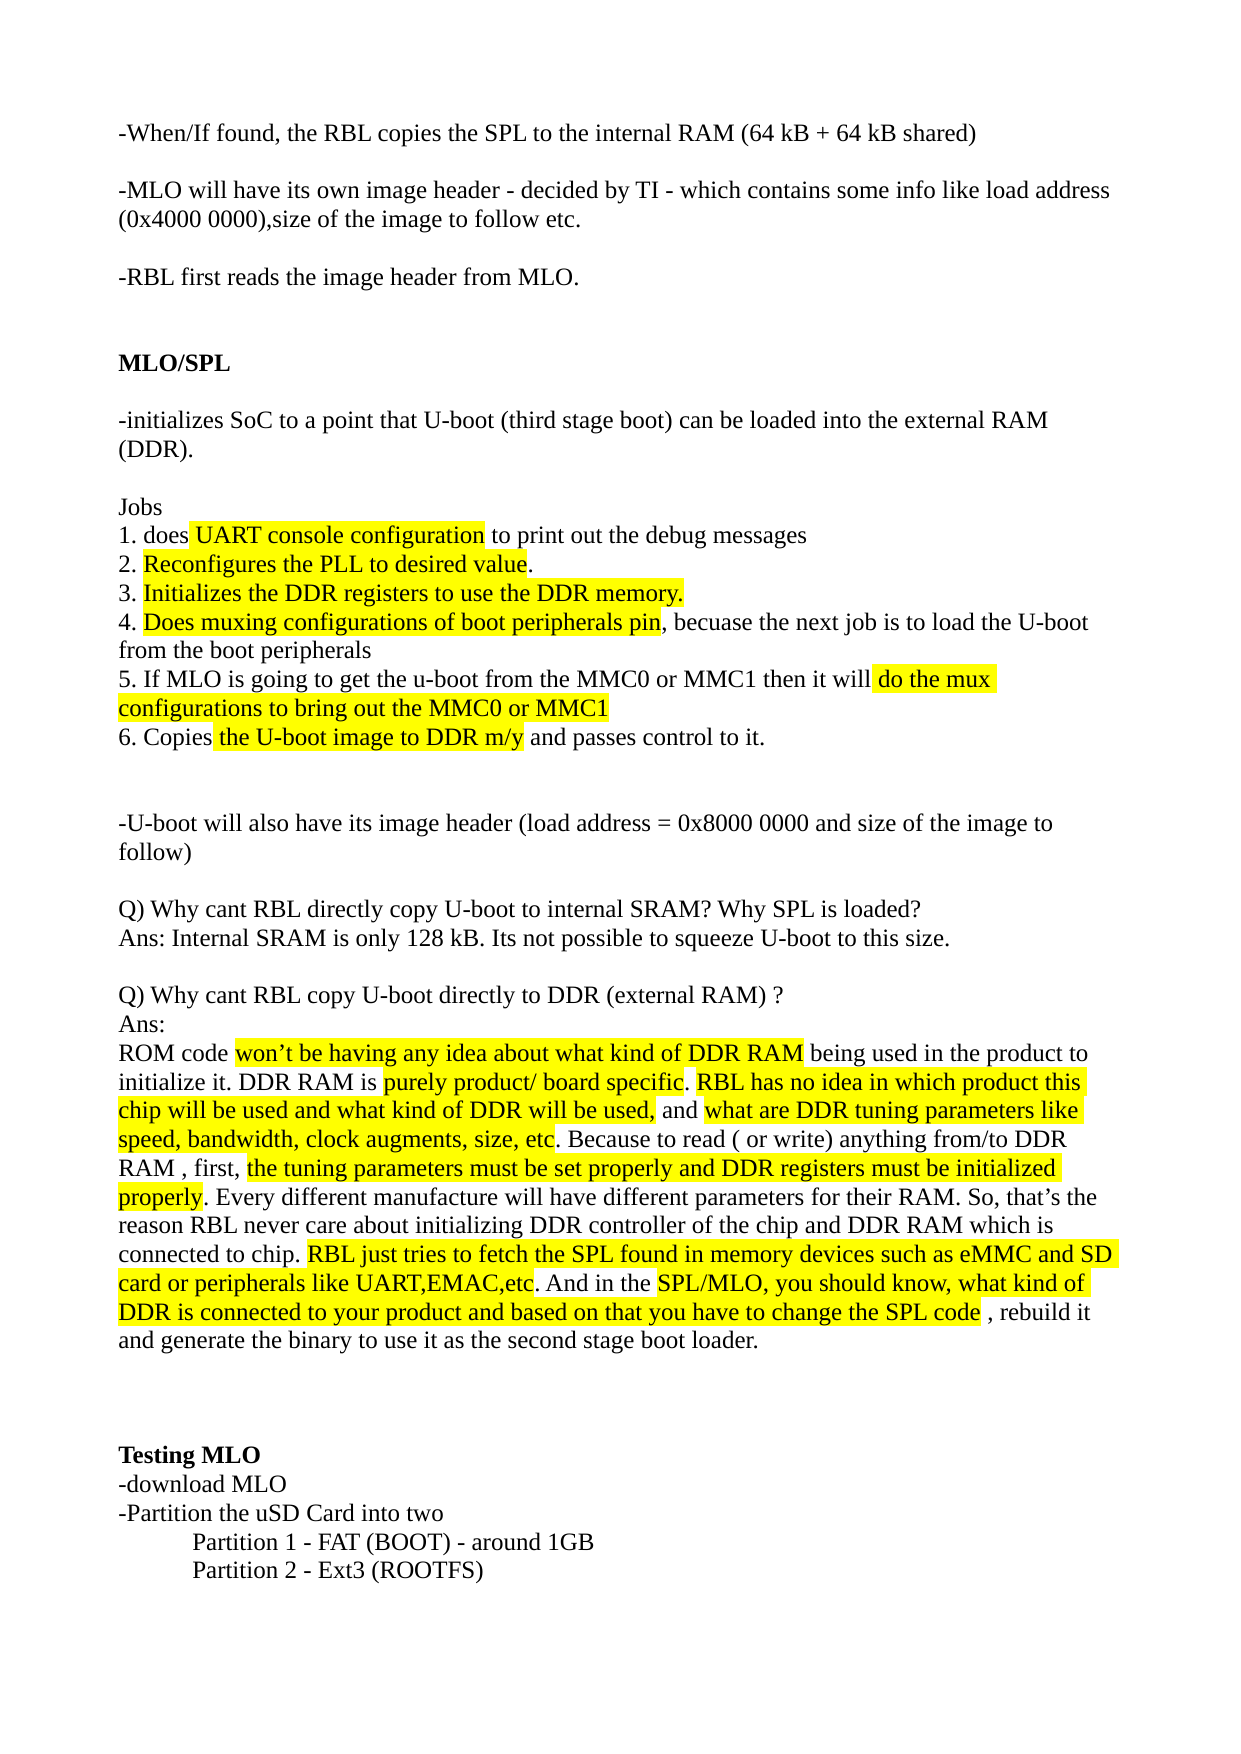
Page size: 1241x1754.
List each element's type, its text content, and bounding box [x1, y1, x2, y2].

text Q) Why cant RBL copy U-boot directly to DDR (external RAM) ? [118, 981, 1122, 1009]
text Partition 2 - Ext3 (ROOTFS) [118, 1556, 1122, 1584]
text 1. does UART console configuration to print out the debug messages [118, 521, 1122, 549]
text 3. Initializes the DDR registers to use the DDR memory. [118, 578, 1122, 607]
text Jobs [118, 492, 1122, 521]
text -U-boot will also have its image header (load address = 0x8000 0000 and size of the image to follow) [118, 808, 1122, 866]
text -download MLO [118, 1469, 1122, 1498]
text MLO/SPL [118, 348, 1122, 377]
text -initializes SoC to a point that U-boot (third stage boot) can be loaded into the external RAM (DDR). [118, 406, 1122, 463]
text Partition 1 - FAT (BOOT) - around 1GB [118, 1527, 1122, 1556]
text -MLO will have its own image header - decided by TI - which contains some info like load address (0x4000 0000),size of the image to follow etc. [118, 176, 1122, 233]
text Testing MLO [118, 1441, 1122, 1469]
text ROM code won’t be having any idea about what kind of DDR RAM being used in the product to initialize it. DDR RAM is purely product/ board specific. RBL has no idea in which product this chip will be used and what kind of DDR will be used, and what are DDR tuning parameters like speed, bandwidth, clock augments, size, etc. Because to read ( or write) anything from/to DDR RAM , first, the tuning parameters must be set properly and DDR registers must be initialized properly. Every different manufacture will have different parameters for their RAM. So, that’s the reason RBL never care about initializing DDR controller of the chip and DDR RAM which is connected to chip. RBL just tries to fetch the SPL found in memory devices such as eMMC and SD card or peripherals like UART,EMAC,etc. And in the SPL/MLO, you should know, what kind of DDR is connected to your product and based on that you have to change the SPL code , rebuild it and generate the binary to use it as the second stage boot loader. [118, 1038, 1122, 1354]
text -Partition the uSD Card into two [118, 1498, 1122, 1527]
text Ans: [118, 1009, 1122, 1038]
text 5. If MLO is going to get the u-boot from the MMC0 or MMC1 then it will do the mux configurations to bring out the MMC0 or MMC1 [118, 664, 1122, 722]
text Ans: Internal SRAM is only 128 kB. Its not possible to squeeze U-boot to this size. [118, 923, 1122, 952]
text 2. Reconfigures the PLL to desired value. [118, 549, 1122, 578]
text Q) Why cant RBL directly copy U-boot to internal SRAM? Why SPL is loaded? [118, 894, 1122, 923]
text -When/If found, the RBL copies the SPL to the internal RAM (64 kB + 64 kB shared) [118, 118, 1122, 147]
text 6. Copies the U-boot image to DDR m/y and passes control to it. [118, 722, 1122, 751]
text -RBL first reads the image header from MLO. [118, 262, 1122, 291]
text 4. Does muxing configurations of boot peripherals pin, becuase the next job is to load the U-boot from the boot peripherals [118, 607, 1122, 664]
